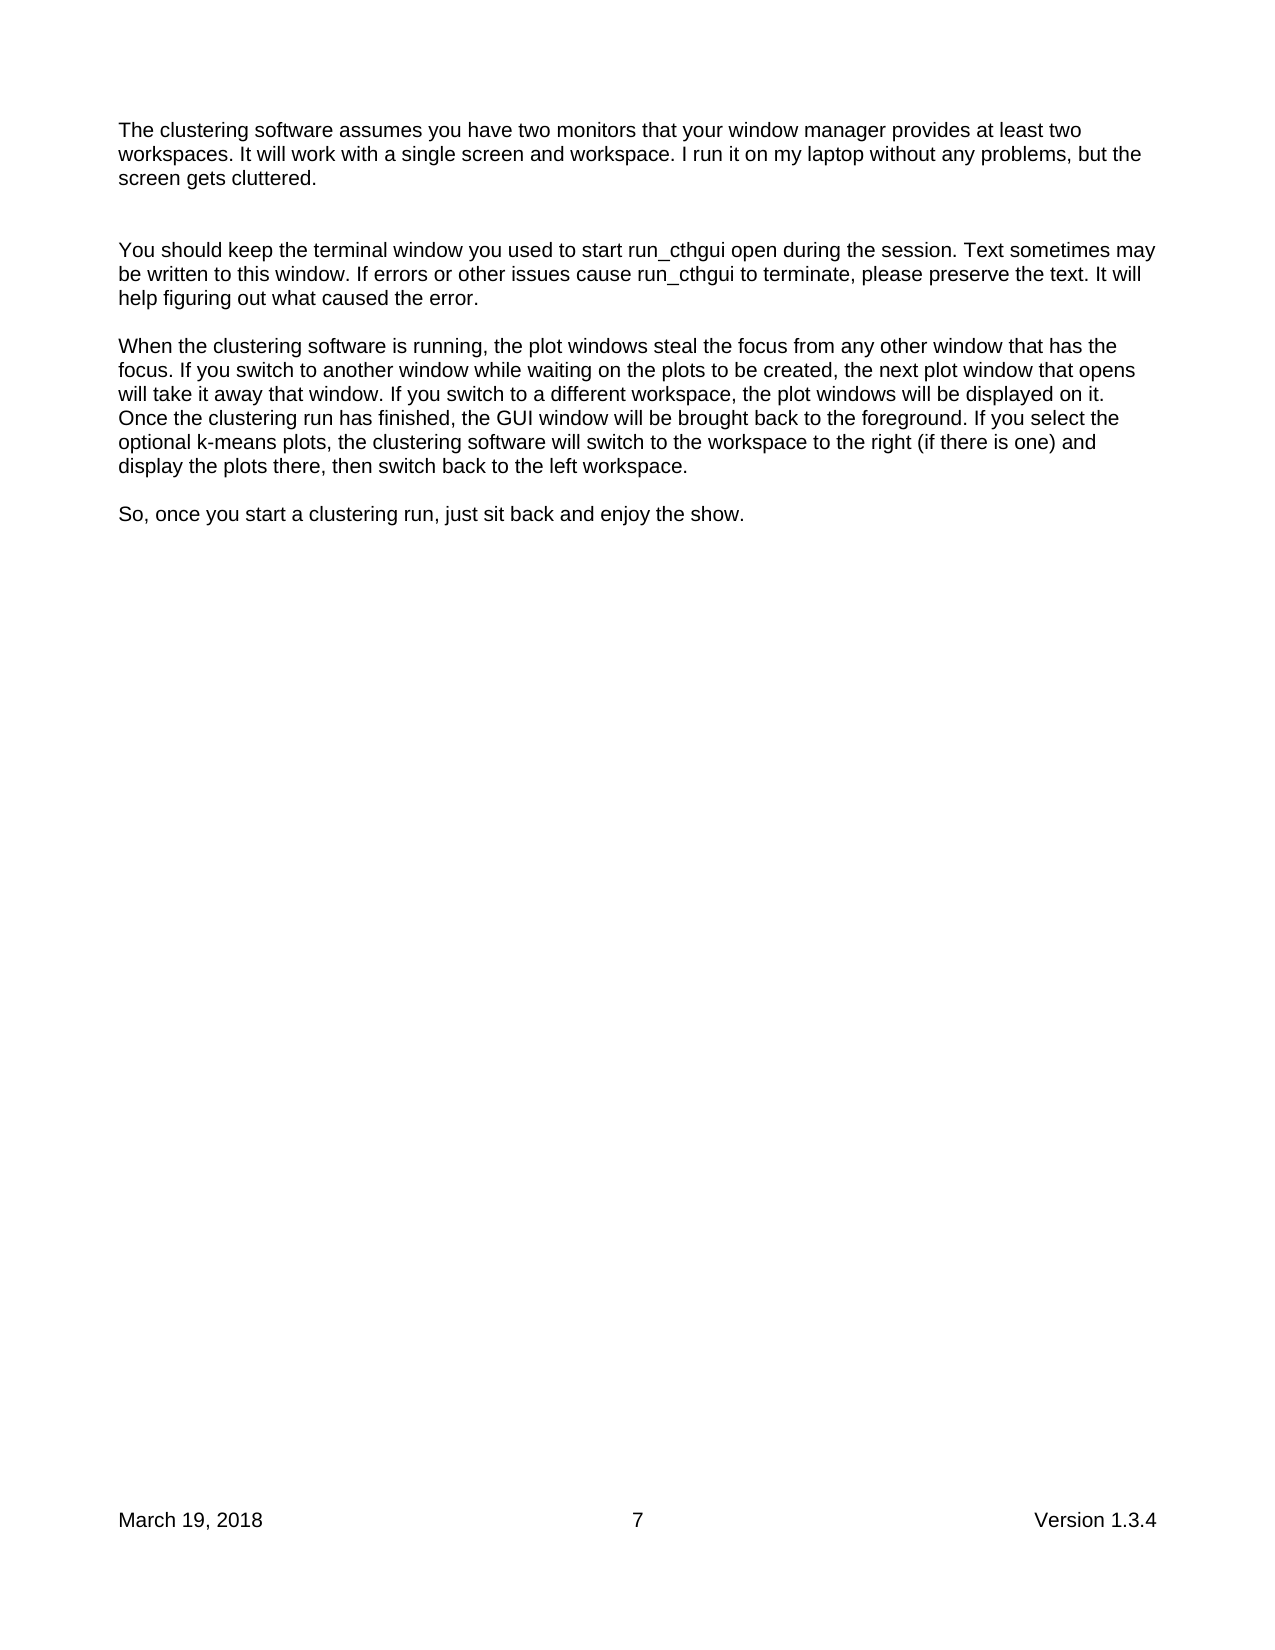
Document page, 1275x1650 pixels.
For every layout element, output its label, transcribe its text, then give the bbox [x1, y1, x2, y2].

text When the clustering software is running, the plot windows steal the focus from any other window that has the focus. If you switch to another window while waiting on the plots to be created, the next plot window that opens will take it away that window. If you switch to a different workspace, the plot windows will be displayed on it. Once the clustering run has finished, the GUI window will be brought back to the foreground. If you select the optional k-means plots, the clustering software will switch to the workspace to the right (if there is one) and display the plots there, then switch back to the left workspace. [118, 334, 1157, 477]
text So, once you start a clustering run, just sit back and enjoy the show. [118, 501, 1157, 525]
text The clustering software assumes you have two monitors that your window manager provides at least two workspaces. It will work with a single screen and workspace. I run it on my laptop without any problems, but the screen gets cluttered. [118, 118, 1157, 190]
text You should keep the terminal window you used to start run_cthgui open during the session. Text sometimes may be written to this window. If errors or other issues cause run_cthgui to terminate, please preserve the text. It will help figuring out what caused the error. [118, 238, 1157, 310]
